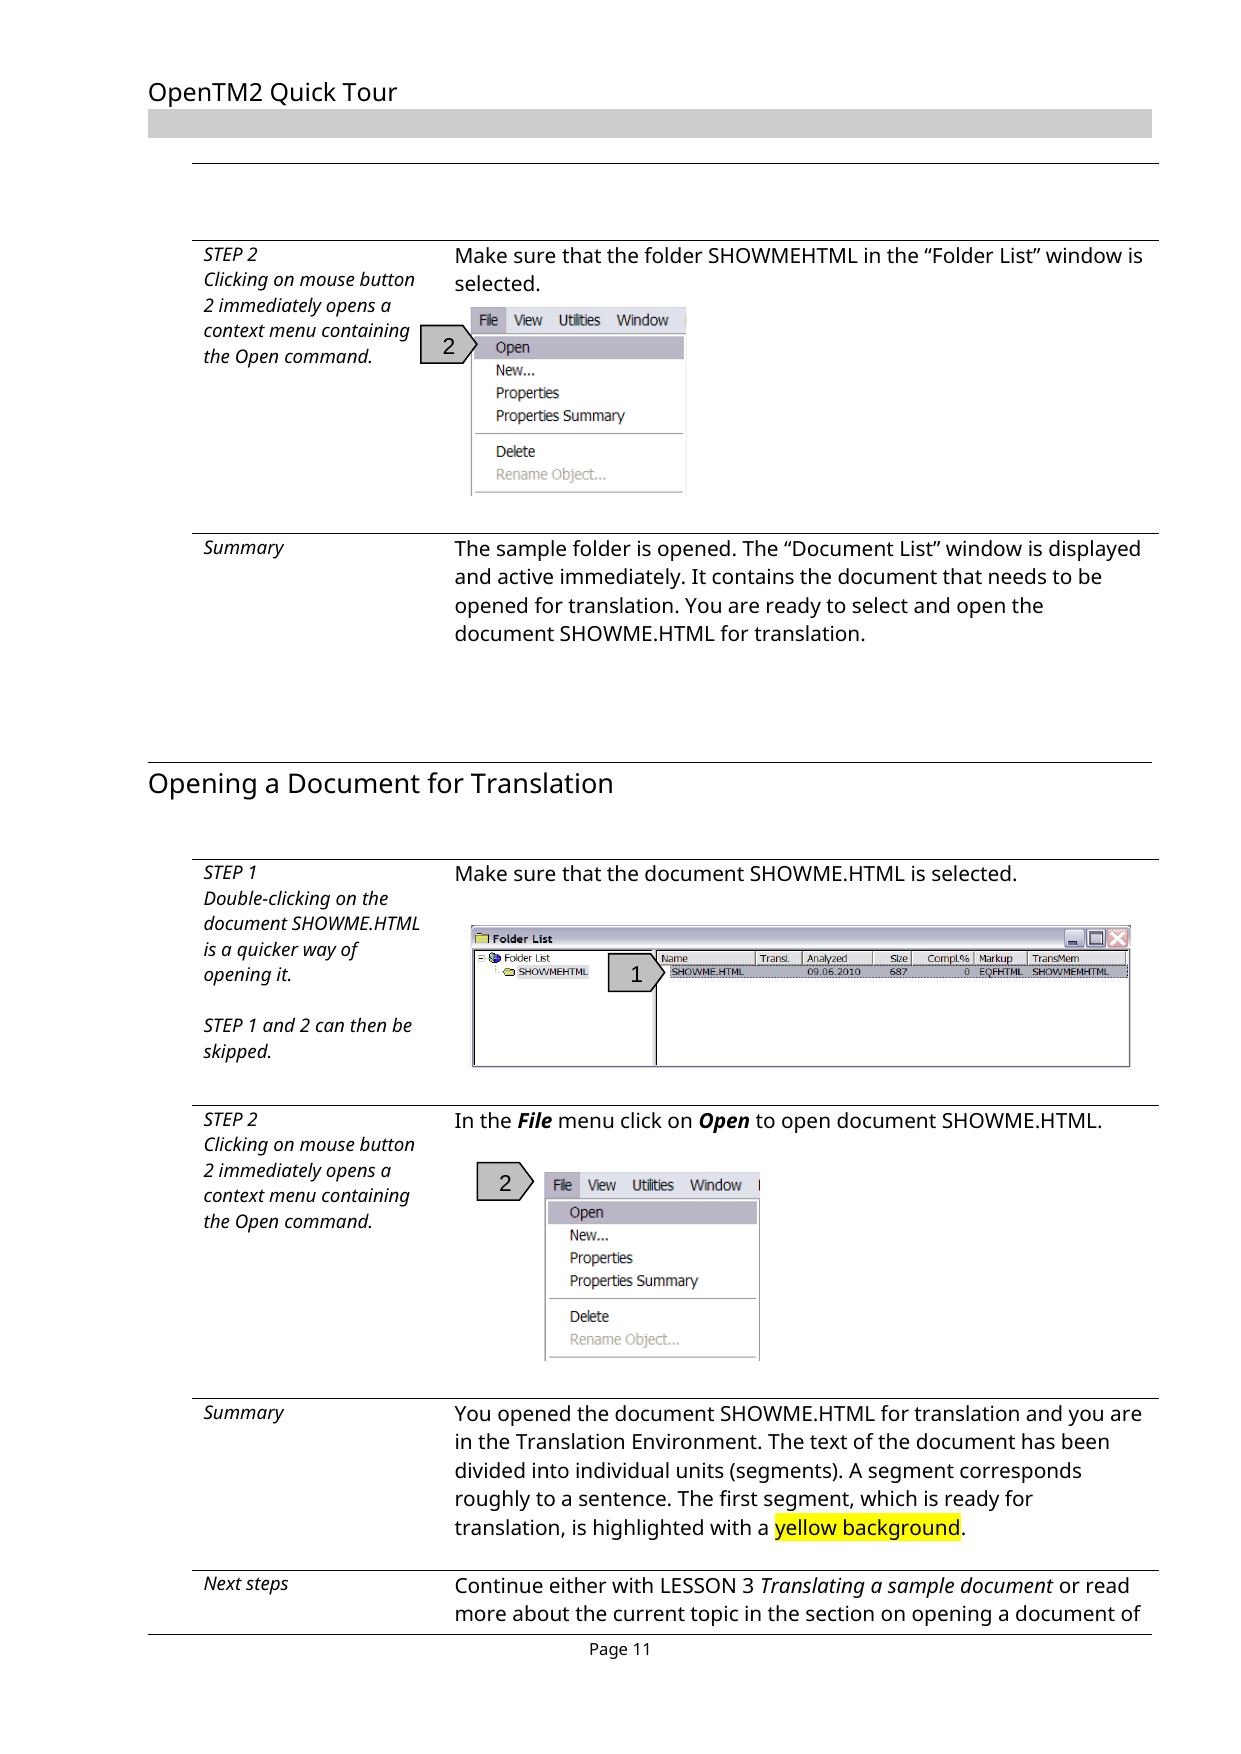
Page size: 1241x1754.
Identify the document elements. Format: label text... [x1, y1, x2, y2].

table_cell Summary [192, 1399, 443, 1570]
table_cell Summary [192, 534, 443, 676]
subtitle Opening a Document for Translation [148, 763, 1152, 802]
table_cell Continue either with LESSON 3 Translating a sample document or read more about the current topic in the section on opening a document of [443, 1571, 1159, 1628]
table_header STEP 1 Double-clicking on the document SHOWME.HTML is a quicker way of opening it. STEP 1 and 2 can then be skipped. [192, 860, 443, 1105]
table_cell In the File menu click on Open to open document SHOWME.HTML. [443, 1106, 1159, 1398]
table_cell STEP 2 Clicking on mouse button 2 immediately opens a context menu containing the Open command. [192, 1106, 443, 1398]
table_cell The sample folder is opened. The “Document List” window is displayed and active immediately. It contains the document that needs to be opened for translation. You are ready to select and open the document SHOWME.HTML for translation. [443, 534, 1159, 676]
table_cell Next steps [192, 1571, 443, 1628]
table_cell STEP 2 Clicking on mouse button 2 immediately opens a context menu containing the Open command. [192, 241, 443, 533]
picture [470, 307, 687, 496]
picture [544, 1172, 760, 1361]
picture [470, 925, 1131, 1068]
table_cell You opened the document SHOWME.HTML for translation and you are in the Translation Environment. The text of the document has been divided into individual units (segments). A segment corresponds roughly to a sentence. The first segment, which is ready for translation, is highlighted with a yellow background. [443, 1399, 1159, 1570]
table_cell Make sure that the folder SHOWMEHTML in the “Folder List” window is selected. [443, 241, 1159, 533]
table_header Make sure that the document SHOWME.HTML is selected. [443, 860, 1159, 1105]
table_cell [443, 164, 1159, 240]
table_cell [192, 164, 443, 240]
